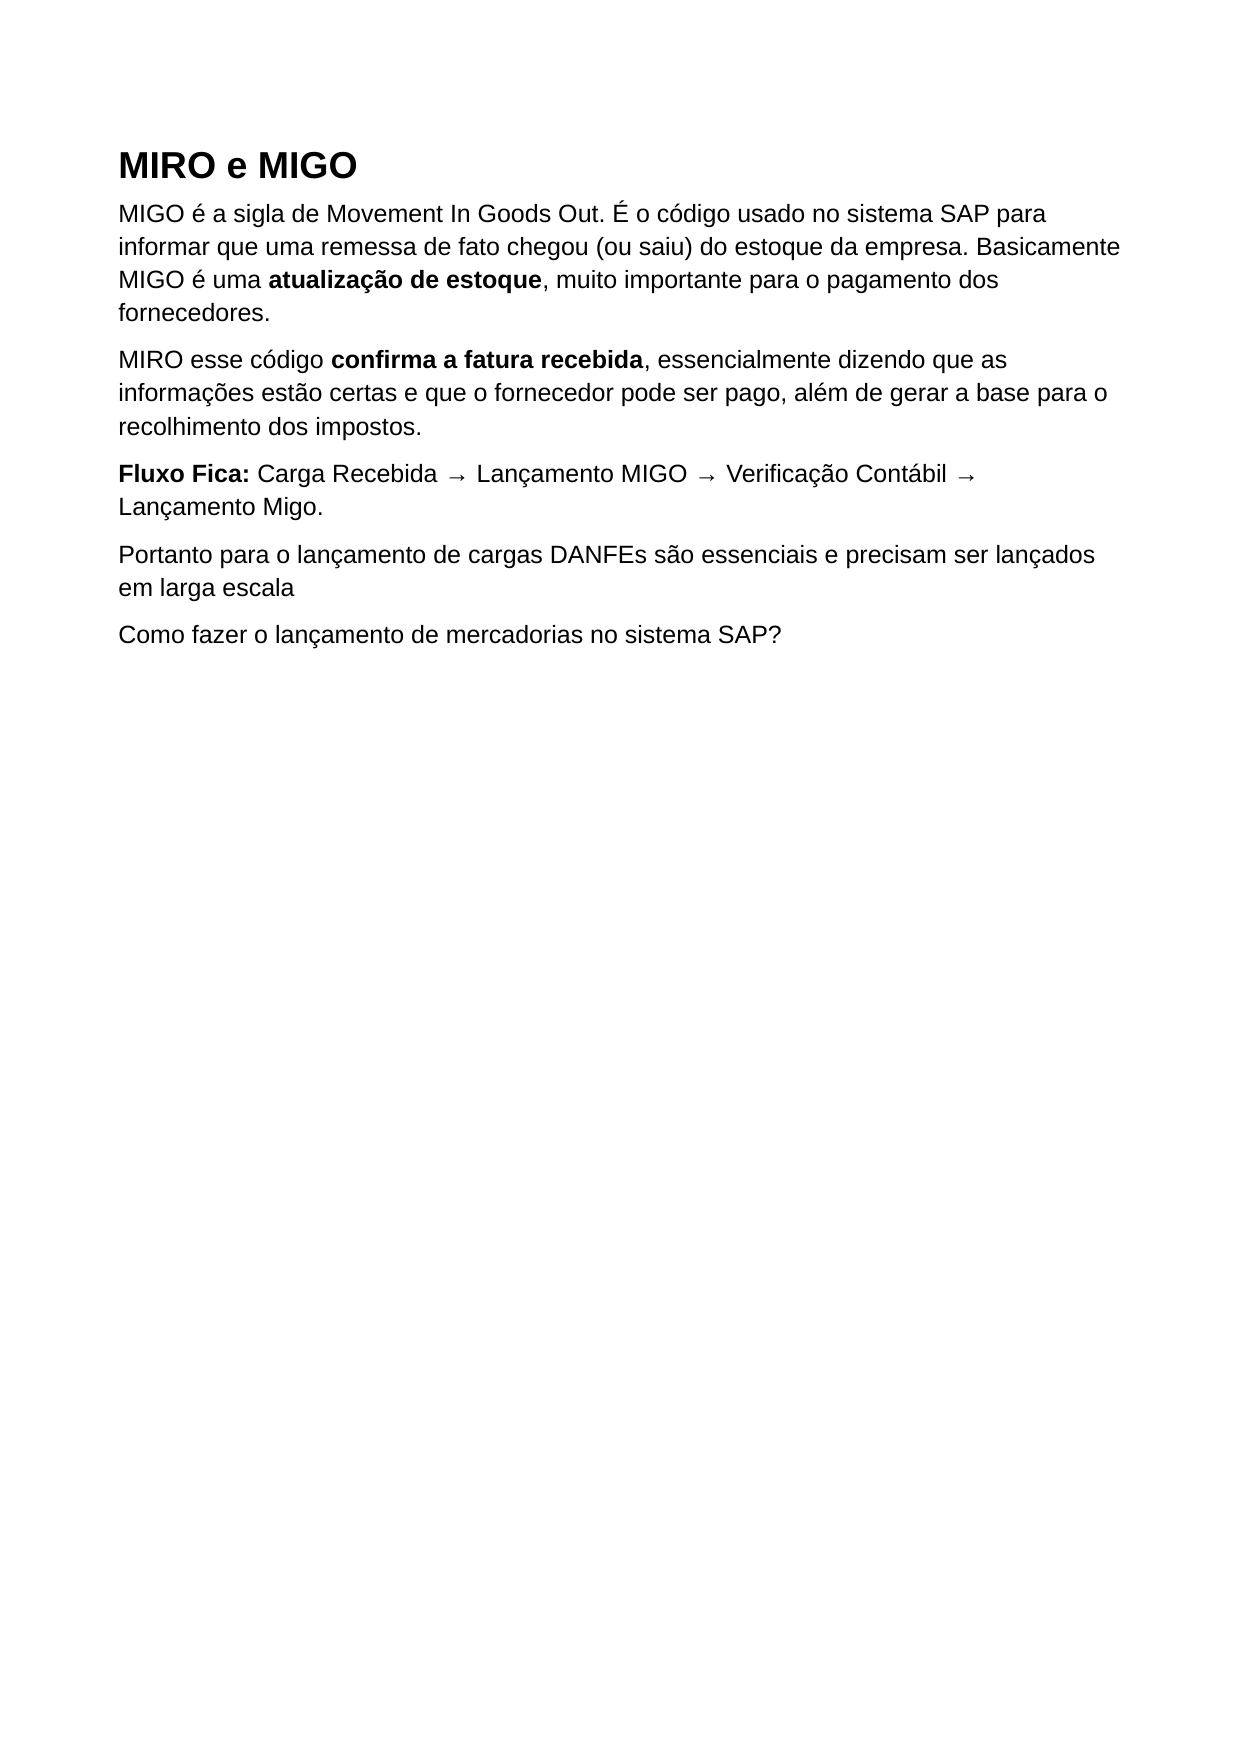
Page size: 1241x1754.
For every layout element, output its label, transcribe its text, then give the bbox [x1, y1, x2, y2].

subtitle MIRO e MIGO [118, 143, 1122, 186]
text Portanto para o lançamento de cargas DANFEs são essenciais e precisam ser lançados em larga escala [118, 540, 1122, 601]
text MIRO esse código confirma a fatura recebida, essencialmente dizendo que as informações estão certas e que o fornecedor pode ser pago, além de gerar a base para o recolhimento dos impostos. [118, 345, 1122, 440]
text MIGO é a sigla de Movement In Goods Out. É o código usado no sistema SAP para informar que uma remessa de fato chegou (ou saiu) do estoque da empresa. Basicamente MIGO é uma atualização de estoque, muito importante para o pagamento dos fornecedores. [118, 199, 1122, 327]
text Como fazer o lançamento de mercadorias no sistema SAP? [118, 620, 1122, 649]
text Fluxo Fica: Carga Recebida → Lançamento MIGO → Verificação Contábil → Lançamento Migo. [118, 459, 1122, 521]
